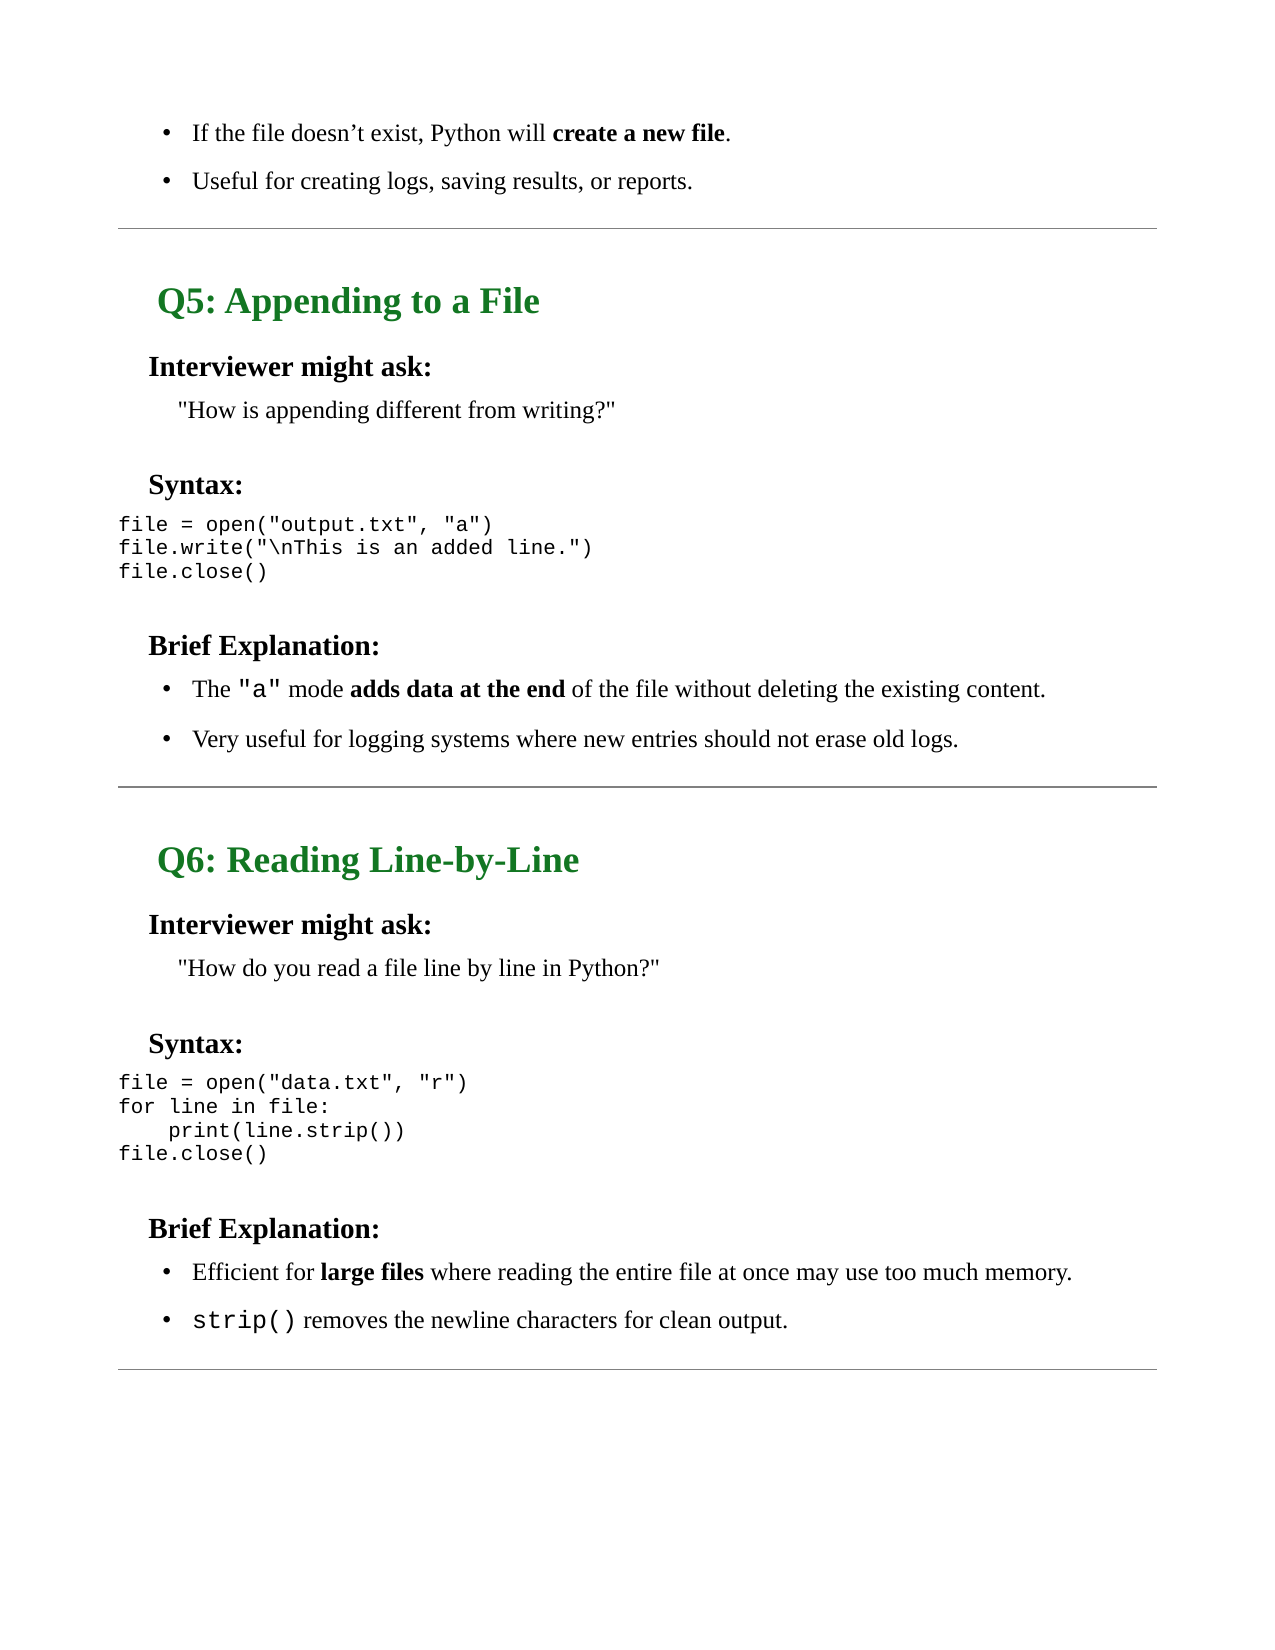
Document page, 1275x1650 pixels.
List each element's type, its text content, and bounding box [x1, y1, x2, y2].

list Efficient for large files where reading the entire file at once may use too much memory. [162, 1257, 1157, 1286]
list strip() removes the newline characters for clean output. [162, 1305, 1157, 1336]
list If the file doesn’t exist, Python will create a new file. [162, 118, 1157, 147]
subtitle ✅ Syntax: [118, 467, 1157, 501]
subtitle 🎯 Interviewer might ask: [118, 349, 1157, 382]
text file = open("output.txt", "a") [118, 513, 1157, 537]
text file = open("data.txt", "r") [118, 1072, 1157, 1096]
subtitle ✅ Q6: Reading Line-by-Line [118, 837, 1157, 880]
subtitle ✅ Syntax: [118, 1026, 1157, 1060]
list The "a" mode adds data at the end of the file without deleting the existing content. [162, 674, 1157, 705]
list Useful for creating logs, saving results, or reports. [162, 166, 1157, 194]
text file.close() [118, 561, 1157, 584]
text "How is appending different from writing?" [177, 395, 1098, 423]
text file.close() [118, 1143, 1157, 1167]
text print(line.strip()) [118, 1120, 1157, 1143]
text for line in file: [118, 1096, 1157, 1120]
text file.write("\nThis is an added line.") [118, 537, 1157, 561]
list Very useful for logging systems where new entries should not erase old logs. [162, 724, 1157, 753]
subtitle ✅ Brief Explanation: [118, 628, 1157, 662]
subtitle 🎯 Interviewer might ask: [118, 907, 1157, 941]
subtitle ✅ Brief Explanation: [118, 1211, 1157, 1244]
text "How do you read a file line by line in Python?" [177, 953, 1098, 982]
subtitle ✅ Q5: Appending to a File [118, 278, 1157, 322]
